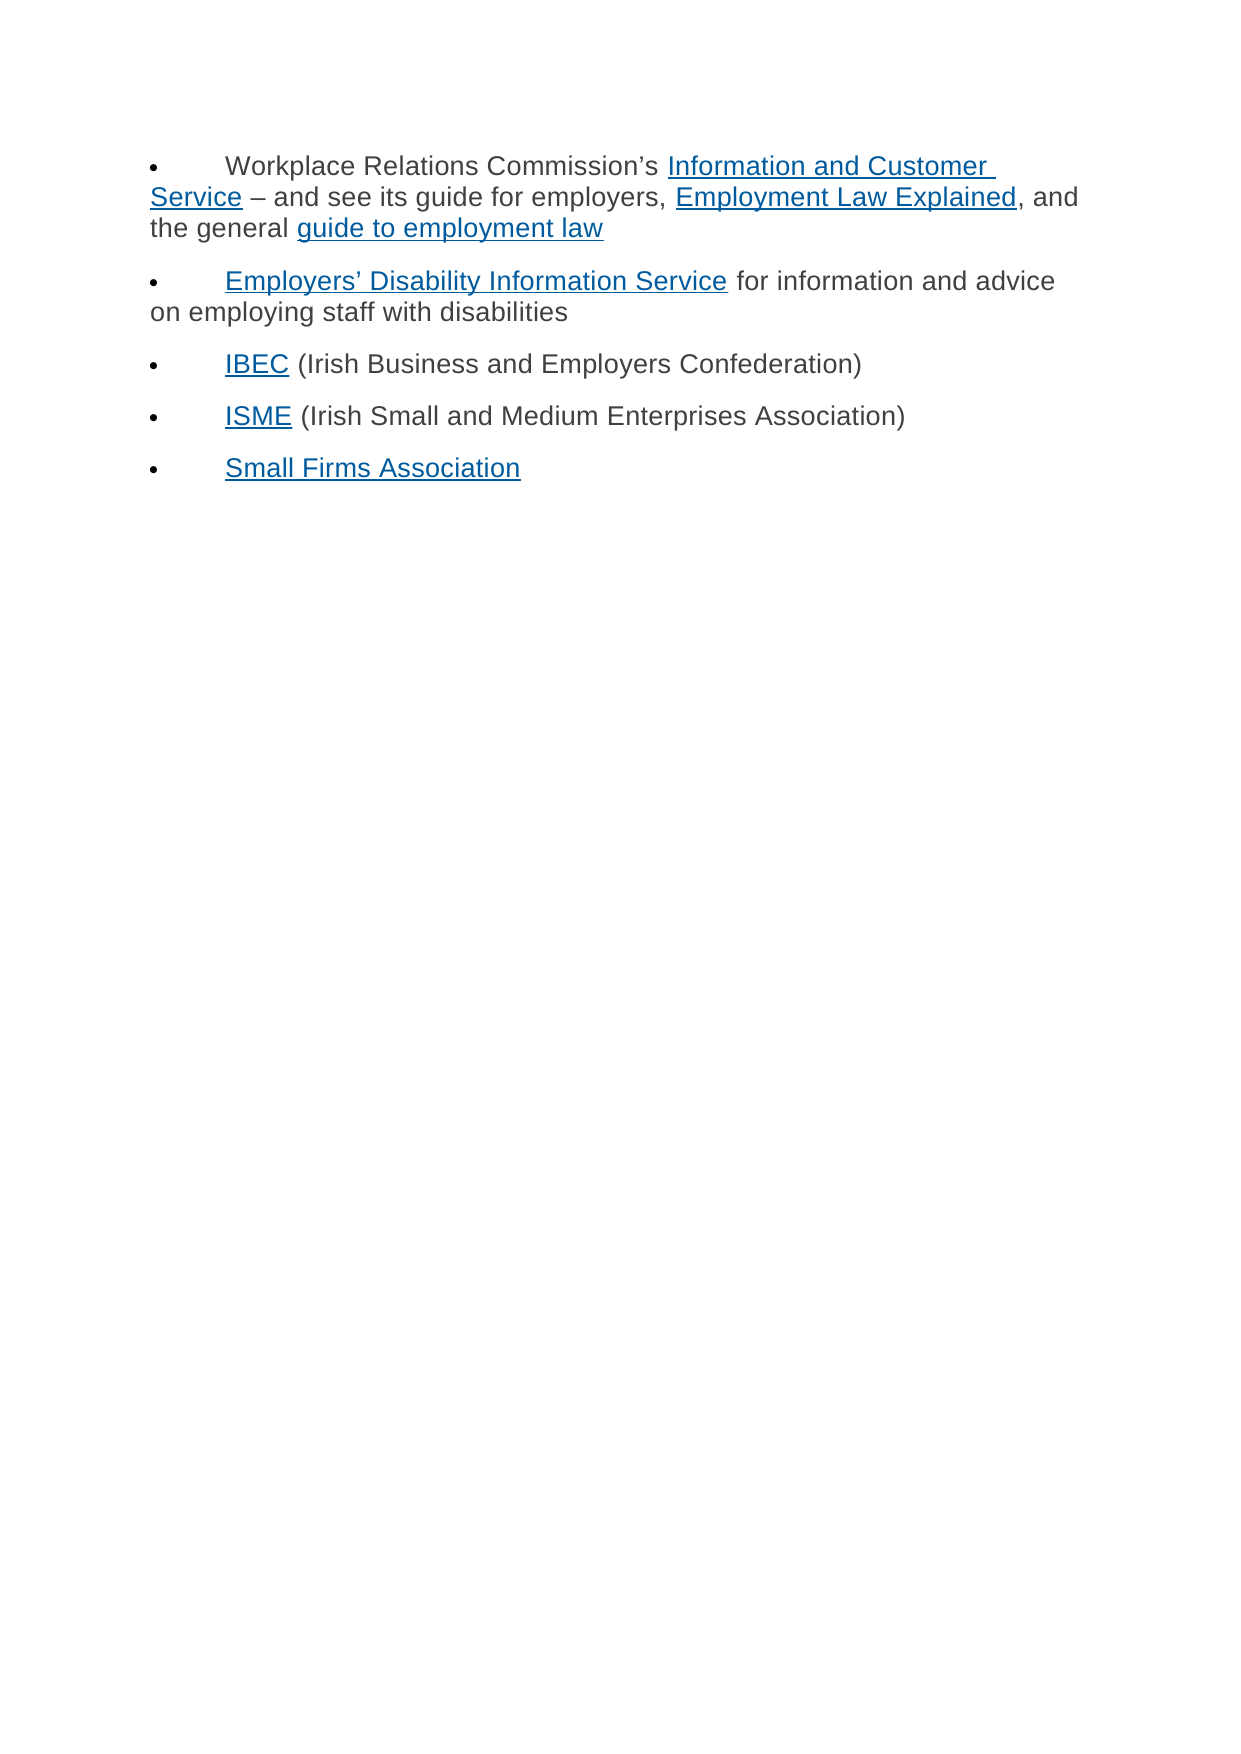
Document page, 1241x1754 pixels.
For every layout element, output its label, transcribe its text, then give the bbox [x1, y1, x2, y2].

list ISME (Irish Small and Medium Enterprises Association) [150, 400, 1090, 431]
list Small Firms Association [150, 452, 1090, 483]
list IBEC (Irish Business and Employers Confederation) [150, 348, 1090, 379]
list Workplace Relations Commission’s Information and Customer Service – and see its guide for employers, Employment Law Explained, and the general guide to employment law [150, 150, 1090, 244]
list Employers’ Disability Information Service for information and advice on employing staff with disabilities [150, 264, 1090, 327]
